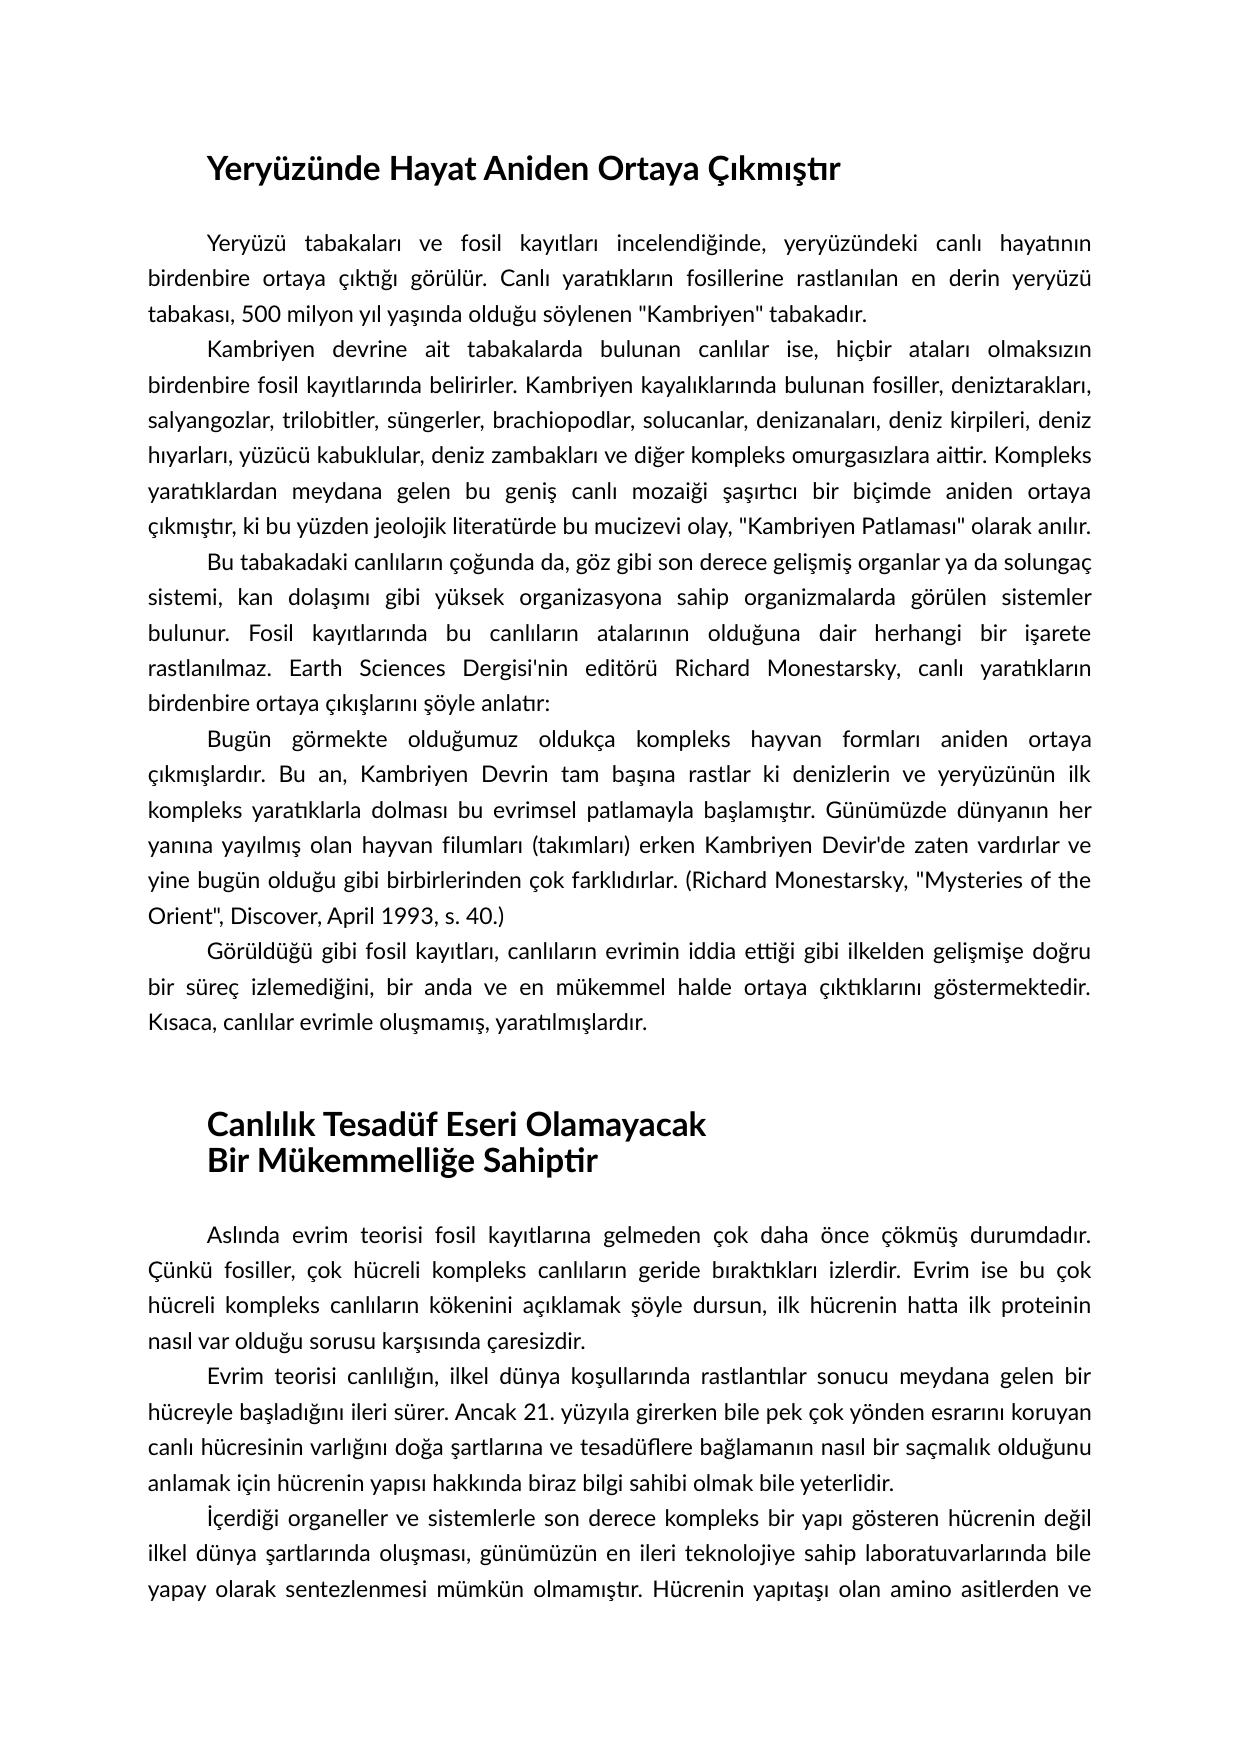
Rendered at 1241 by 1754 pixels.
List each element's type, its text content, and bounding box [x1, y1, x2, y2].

subtitle Canlılık Tesadüf Eseri Olamayacak [148, 1108, 1093, 1144]
text Bu tabakadaki canlıların çoğunda da, göz gibi son derece gelişmiş organlar ya da solungaç sistemi, kan dolaşımı gibi yüksek organizasyona sahip organizmalarda görülen sistemler bulunur. Fosil kayıtlarında bu canlıların atalarının olduğuna dair herhangi bir işarete rastlanılmaz. Earth Sciences Dergisi'nin editörü Richard Monestarsky, canlı yaratıkların birdenbire ortaya çıkışlarını şöyle anlatır: [148, 542, 1093, 719]
text İçerdiği organeller ve sistemlerle son derece kompleks bir yapı gösteren hücrenin değil ilkel dünya şartlarında oluşması, günümüzün en ileri teknolojiye sahip laboratuvarlarında bile yapay olarak sentezlenmesi mümkün olmamıştır. Hücrenin yapıtaşı olan amino asitlerden ve [148, 1498, 1093, 1604]
text Yeryüzü tabakaları ve fosil kayıtları incelendiğinde, yeryüzündeki canlı hayatının birdenbire ortaya çıktığı görülür. Canlı yaratıkların fosillerine rastlanılan en derin yeryüzü tabakası, 500 milyon yıl yaşında olduğu söylenen "Kambriyen" tabakadır. [148, 223, 1093, 329]
text Evrim teorisi canlılığın, ilkel dünya koşullarında rastlantılar sonucu meydana gelen bir hücreyle başladığını ileri sürer. Ancak 21. yüzyıla girerken bile pek çok yönden esrarını koruyan canlı hücresinin varlığını doğa şartlarına ve tesadüflere bağlamanın nasıl bir saçmalık olduğunu anlamak için hücrenin yapısı hakkında biraz bilgi sahibi olmak bile yeterlidir. [148, 1356, 1093, 1498]
text Yeryüzünde Hayat Aniden Ortaya Çıkmıştır [207, 148, 1093, 188]
text Bugün görmekte olduğumuz oldukça kompleks hayvan formları aniden ortaya çıkmışlardır. Bu an, Kambriyen Devrin tam başına rastlar ki denizlerin ve yeryüzünün ilk kompleks yaratıklarla dolması bu evrimsel patlamayla başlamıştır. Günümüzde dünyanın her yanına yayılmış olan hayvan filumları (takımları) erken Kambriyen Devir'de zaten vardırlar ve yine bugün olduğu gibi birbirlerinden çok farklıdırlar. (Richard Monestarsky, "Mysteries of the Orient", Discover, April 1993, s. 40.) [148, 719, 1093, 931]
text Görüldüğü gibi fosil kayıtları, canlıların evrimin iddia ettiği gibi ilkelden gelişmişe doğru bir süreç izlemediğini, bir anda ve en mükemmel halde ortaya çıktıklarını göstermektedir. Kısaca, canlılar evrimle oluşmamış, yaratılmışlardır. [148, 931, 1093, 1038]
subtitle Bir Mükemmelliğe Sahiptir [148, 1144, 1093, 1179]
text Aslında evrim teorisi fosil kayıtlarına gelmeden çok daha önce çökmüş durumdadır. Çünkü fosiller, çok hücreli kompleks canlıların geride bıraktıkları izlerdir. Evrim ise bu çok hücreli kompleks canlıların kökenini açıklamak şöyle dursun, ilk hücrenin hatta ilk proteinin nasıl var olduğu sorusu karşısında çaresizdir. [148, 1215, 1093, 1356]
text Kambriyen devrine ait tabakalarda bulunan canlılar ise, hiçbir ataları olmaksızın birdenbire fosil kayıtlarında belirirler. Kambriyen kayalıklarında bulunan fosiller, deniztarakları, salyangozlar, trilobitler, süngerler, brachiopodlar, solucanlar, denizanaları, deniz kirpileri, deniz hıyarları, yüzücü kabuklular, deniz zambakları ve diğer kompleks omurgasızlara aittir. Kompleks yaratıklardan meydana gelen bu geniş canlı mozaiği şaşırtıcı bir biçimde aniden ortaya çıkmıştır, ki bu yüzden jeolojik literatürde bu mucizevi olay, "Kambriyen Patlaması" olarak anılır. [148, 329, 1093, 542]
